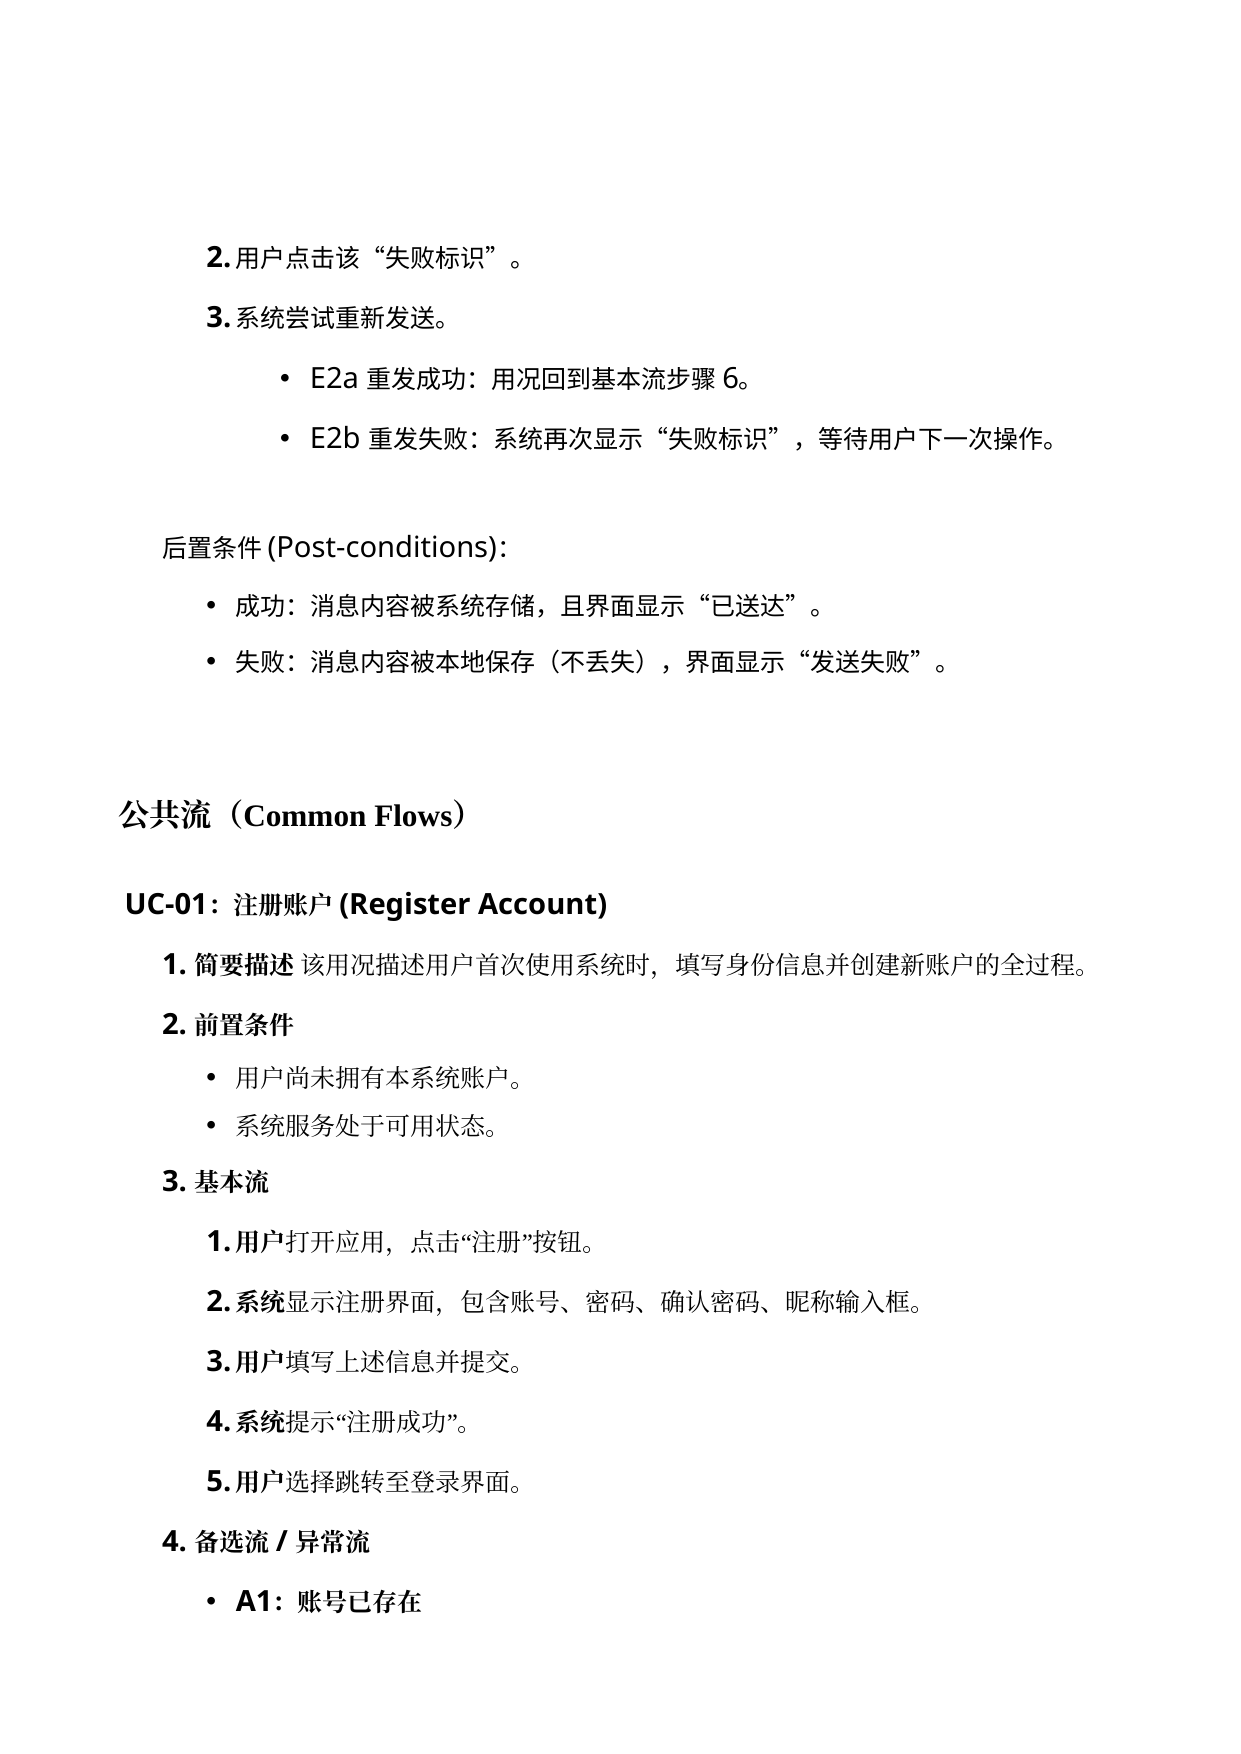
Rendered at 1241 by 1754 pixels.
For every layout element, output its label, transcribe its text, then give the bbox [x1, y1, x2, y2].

list A1：账号已存在 [162, 1581, 1122, 1620]
list E2b 重发失败：系统再次显示“失败标识”，等待用户下一次操作。 [236, 418, 1122, 505]
text 2. 前置条件 [118, 1003, 1122, 1043]
list 系统服务处于可用状态。 [162, 1112, 1122, 1141]
text 公共流（Common Flows） [118, 699, 1122, 833]
list 用户打开应用，点击“注册”按钮。 [162, 1220, 1122, 1260]
text UC-01：注册账户 (Register Account) [118, 847, 1122, 923]
list 成功：消息内容被系统存储，且界面显示“已送达”。 [162, 586, 1122, 623]
list 系统尝试重新发送。 [162, 297, 1122, 336]
text 3. 基本流 [118, 1160, 1122, 1199]
text 后置条件 (Post-conditions)： [118, 526, 1122, 566]
text 1. 简要描述 该用况描述用户首次使用系统时，填写身份信息并创建新账户的全过程。 [118, 943, 1122, 983]
list 失败：消息内容被本地保存（不丢失），界面显示“发送失败”。 [162, 643, 1122, 679]
list 用户点击该“失败标识”。 [162, 236, 1122, 276]
list 系统提示“注册成功”。 [162, 1400, 1122, 1440]
list 用户选择跳转至登录界面。 [162, 1460, 1122, 1500]
list 系统显示注册界面，包含账号、密码、确认密码、昵称输入框。 [162, 1280, 1122, 1320]
list E2a 重发成功：用况回到基本流步骤 6。 [236, 357, 1122, 397]
text 4. 备选流 / 异常流 [118, 1521, 1122, 1560]
list 用户填写上述信息并提交。 [162, 1340, 1122, 1380]
list 用户尚未拥有本系统账户。 [162, 1064, 1122, 1093]
